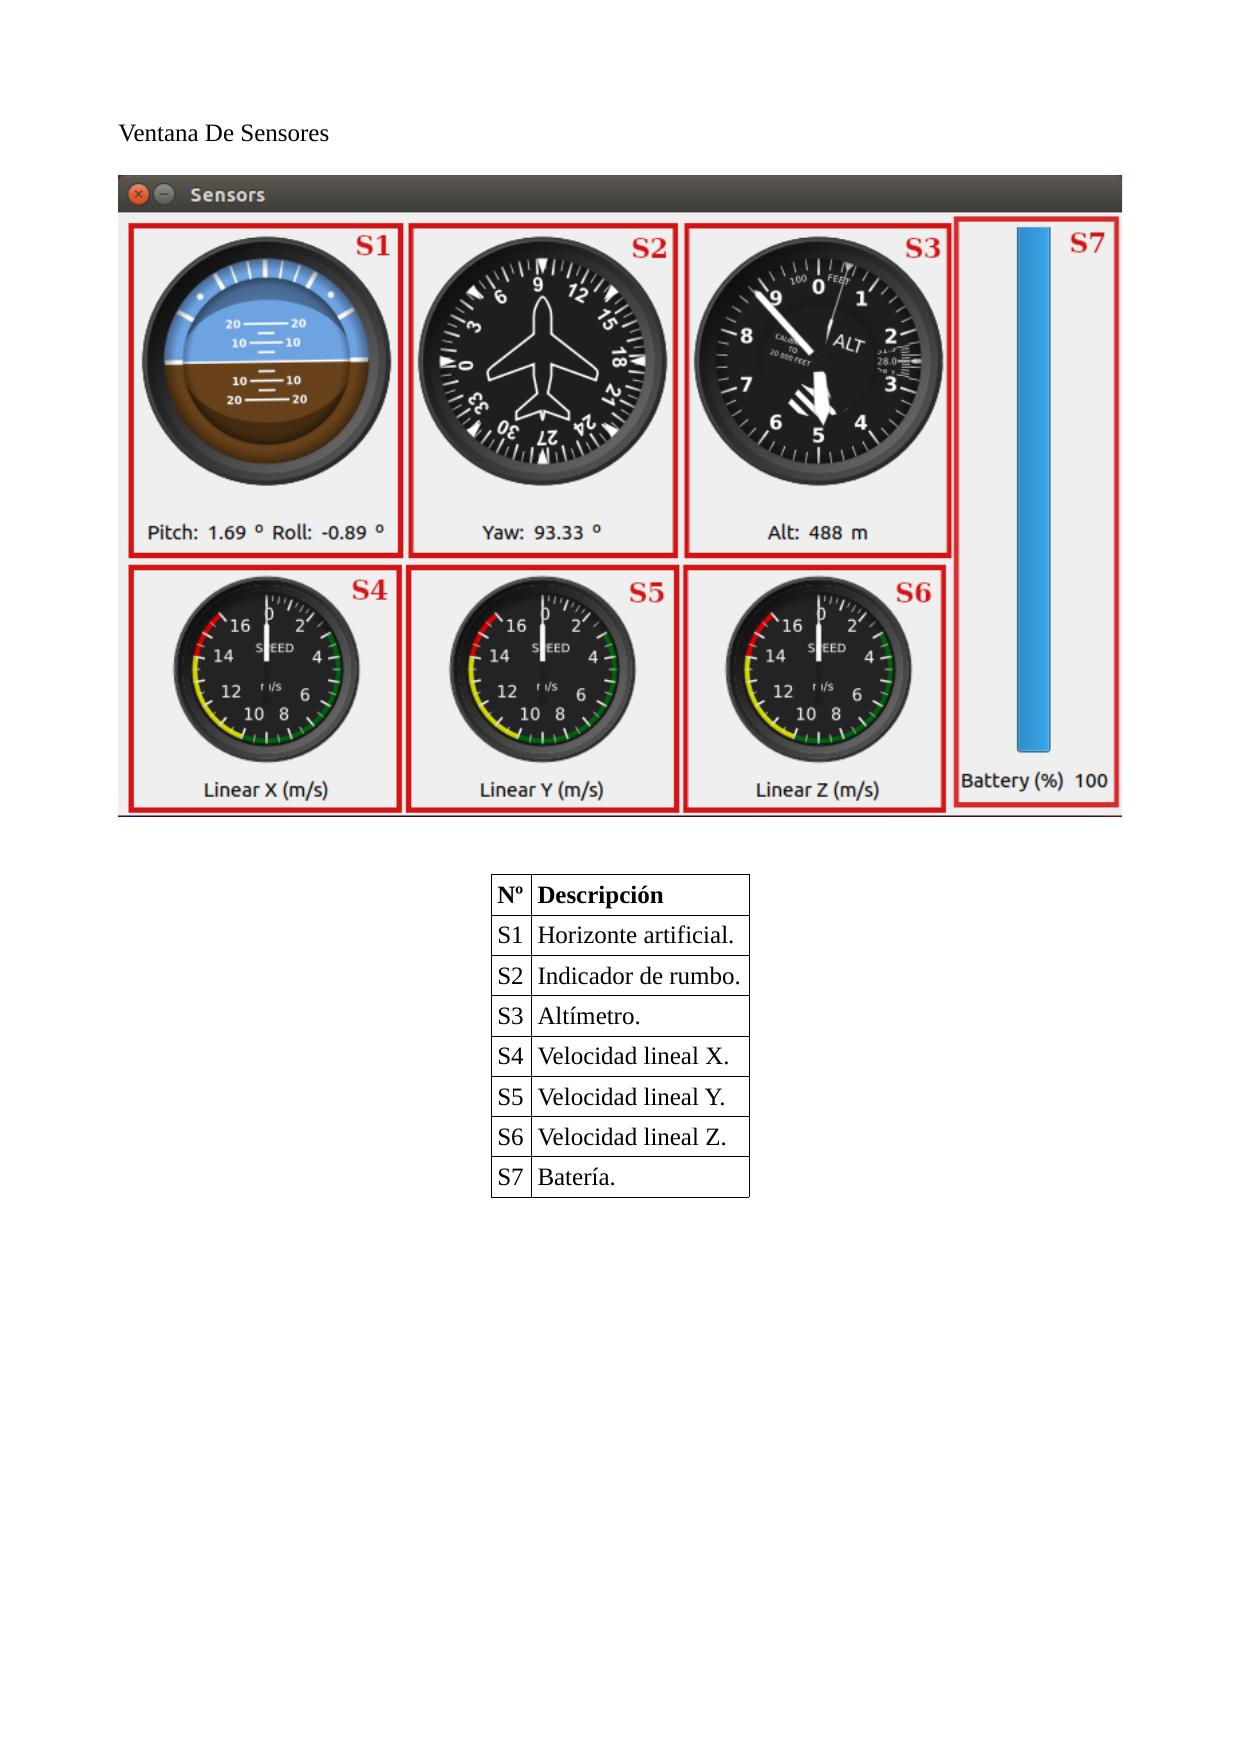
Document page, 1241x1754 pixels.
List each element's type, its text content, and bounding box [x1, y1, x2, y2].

table_cell Indicador de rumbo. [532, 956, 749, 995]
table_cell S2 [492, 956, 531, 995]
table_cell Velocidad lineal Y. [532, 1077, 749, 1116]
table_cell S1 [492, 916, 531, 955]
table_header Nº [492, 875, 531, 914]
table_cell Horizonte artificial. [532, 916, 749, 955]
table_header Descripción [532, 875, 749, 914]
table_cell Velocidad lineal X. [532, 1037, 749, 1076]
table_cell Batería. [532, 1157, 749, 1197]
table_cell S7 [492, 1157, 531, 1197]
table_cell S3 [492, 996, 531, 1036]
table_cell S6 [492, 1117, 531, 1156]
picture [118, 175, 1123, 817]
text Ventana De Sensores [118, 118, 1122, 147]
table_cell S5 [492, 1077, 531, 1116]
table_cell Altímetro. [532, 996, 749, 1036]
table_cell Velocidad lineal Z. [532, 1117, 749, 1156]
table_cell S4 [492, 1037, 531, 1076]
